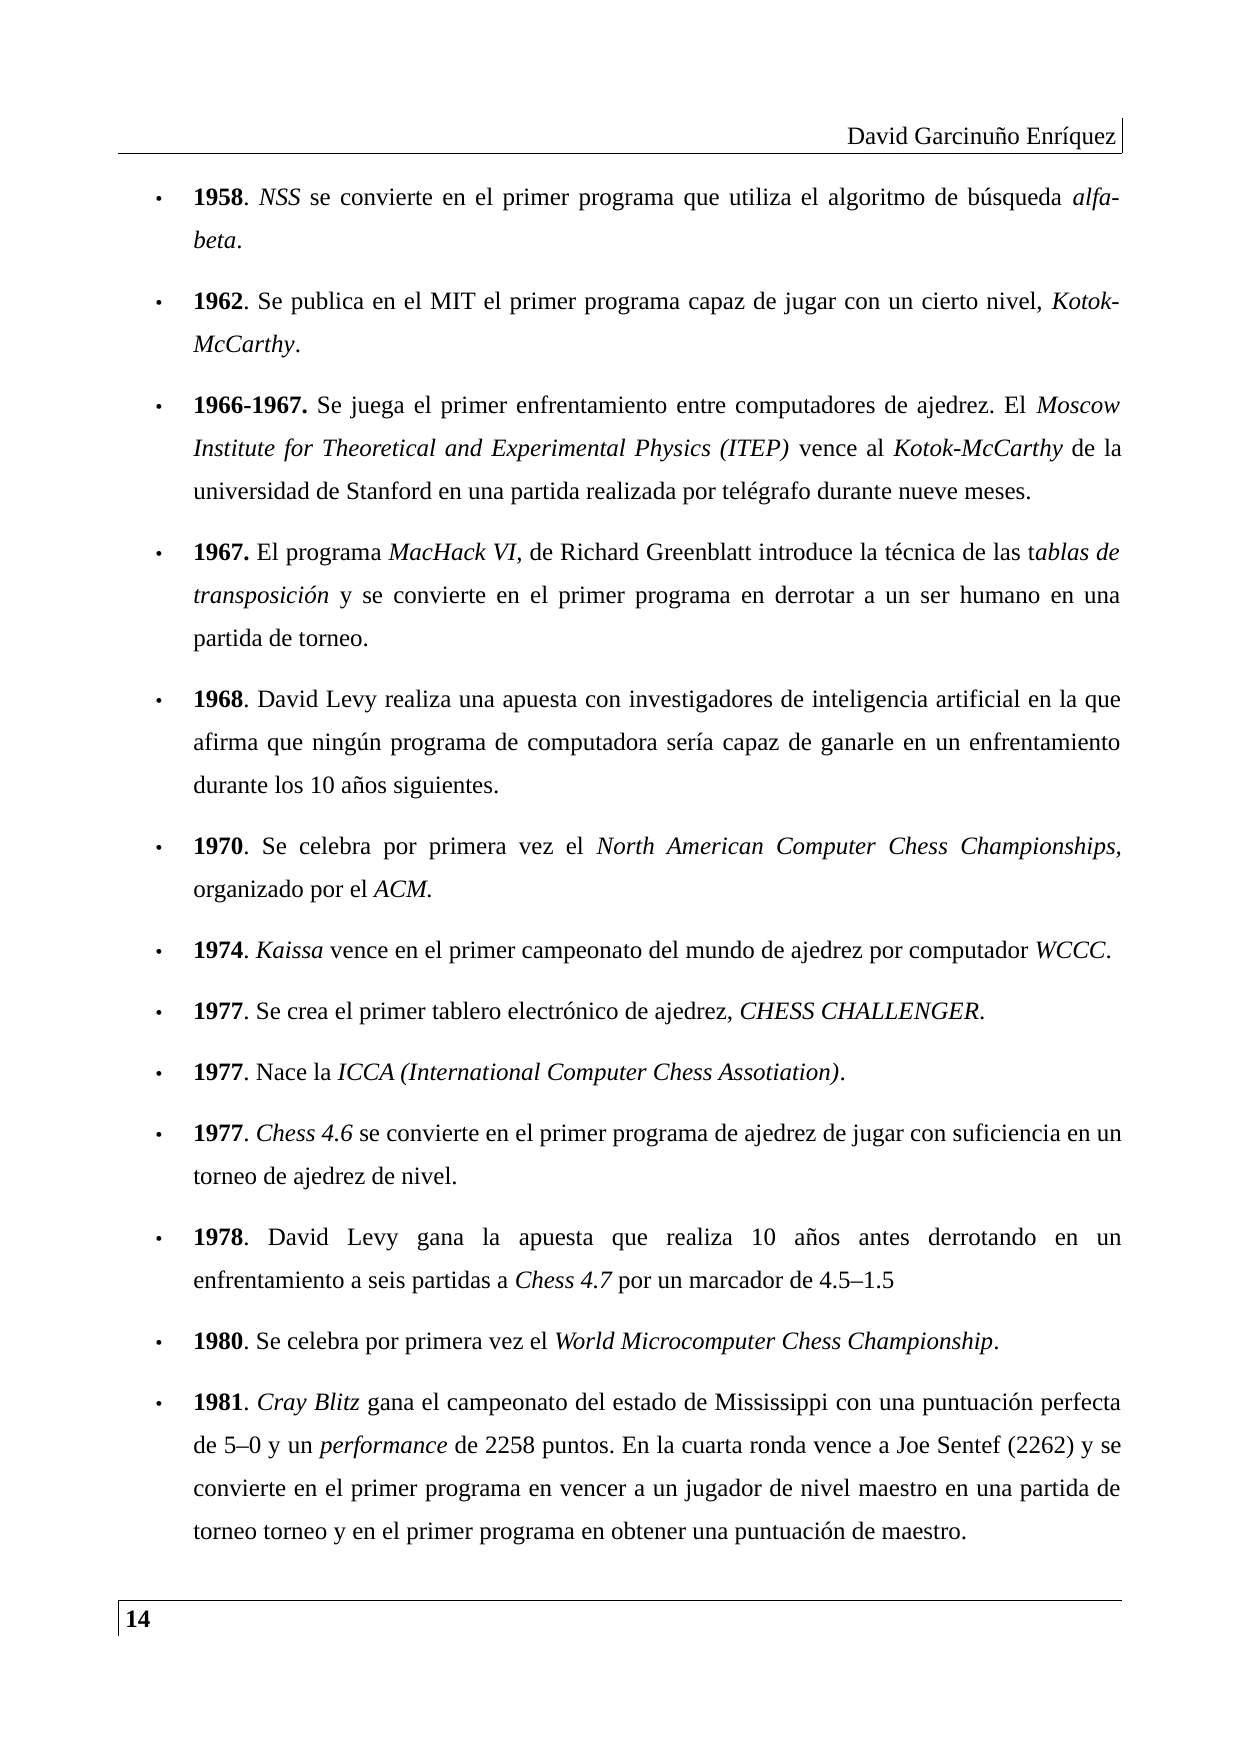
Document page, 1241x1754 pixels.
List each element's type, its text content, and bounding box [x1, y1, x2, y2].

list 1977. Chess 4.6 se convierte en el primer programa de ajedrez de jugar con suficiencia en un torneo de ajedrez de nivel. [156, 1118, 1122, 1190]
list 1958. NSS se convierte en el primer programa que utiliza el algoritmo de búsqueda alfa-beta. [156, 182, 1122, 254]
list 1981. Cray Blitz gana el campeonato del estado de Mississippi con una puntuación perfecta de 5–0 y un performance de 2258 puntos. En la cuarta ronda vence a Joe Sentef (2262) y se convierte en el primer programa en vencer a un jugador de nivel maestro en una partida de torneo torneo y en el primer programa en obtener una puntuación de maestro. [156, 1387, 1122, 1545]
list 1962. Se publica en el MIT el primer programa capaz de jugar con un cierto nivel, Kotok-McCarthy. [156, 286, 1122, 358]
list 1970. Se celebra por primera vez el North American Computer Chess Championships, organizado por el ACM. [156, 831, 1122, 903]
list 1977. Nace la ICCA (International Computer Chess Assotiation). [156, 1057, 1122, 1086]
list 1967. El programa MacHack VI, de Richard Greenblatt introduce la técnica de las tablas de transposición y se convierte en el primer programa en derrotar a un ser humano en una partida de torneo. [156, 537, 1122, 652]
list 1974. Kaissa vence en el primer campeonato del mundo de ajedrez por computador WCCC. [156, 935, 1122, 964]
list 1968. David Levy realiza una apuesta con investigadores de inteligencia artificial en la que afirma que ningún programa de computadora sería capaz de ganarle en un enfrentamiento durante los 10 años siguientes. [156, 684, 1122, 799]
list 1966-1967. Se juega el primer enfrentamiento entre computadores de ajedrez. El Moscow Institute for Theoretical and Experimental Physics (ITEP) vence al Kotok-McCarthy de la universidad de Stanford en una partida realizada por telégrafo durante nueve meses. [156, 390, 1122, 505]
list 1980. Se celebra por primera vez el World Microcomputer Chess Championship. [156, 1326, 1122, 1354]
list 1978. David Levy gana la apuesta que realiza 10 años antes derrotando en un enfrentamiento a seis partidas a Chess 4.7 por un marcador de 4.5–1.5 [156, 1222, 1122, 1294]
list 1977. Se crea el primer tablero electrónico de ajedrez, CHESS CHALLENGER. [156, 996, 1122, 1025]
